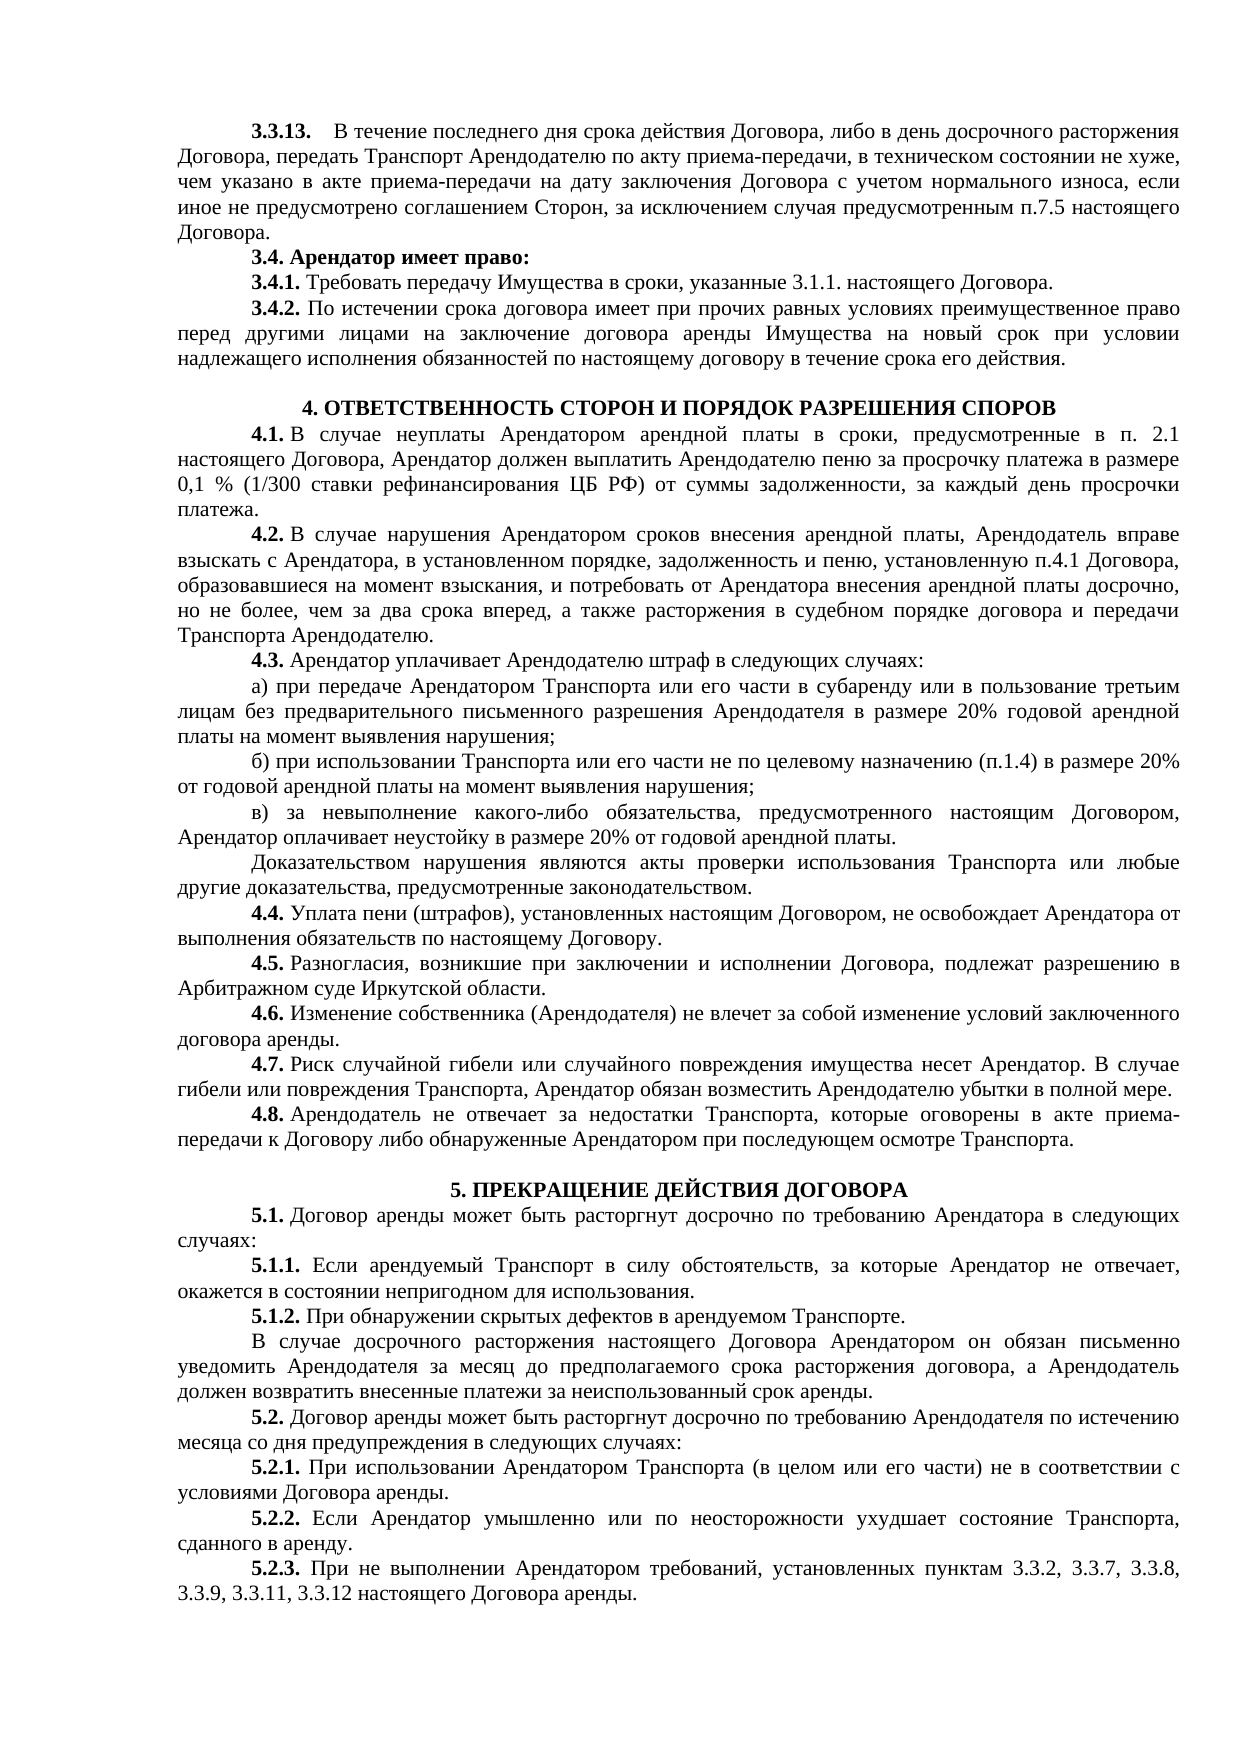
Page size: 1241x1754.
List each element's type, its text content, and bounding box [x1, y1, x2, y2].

list Изменение собственника (Арендодателя) не влечет за собой изменение условий заключенного договора аренды. [177, 1000, 1181, 1051]
text 5.1.1. Если арендуемый Транспорт в силу обстоятельств, за которые Арендатор не отвечает, окажется в состоянии непригодном для использования. [177, 1252, 1181, 1303]
text 3.4.2. По истечении срока договора имеет при прочих равных условиях преимущественное право перед другими лицами на заключение договора аренды Имущества на новый срок при условии надлежащего исполнения обязанностей по настоящему договору в течение срока его действия. [177, 294, 1181, 370]
text 5.2.3. При не выполнении Арендатором требований, установленных пунктам 3.3.2, 3.3.7, 3.3.8, 3.3.9, 3.3.11, 3.3.12 настоящего Договора аренды. [177, 1555, 1181, 1605]
list Арендодатель не отвечает за недостатки Транспорта, которые оговорены в акте приема-передачи к Договору либо обнаруженные Арендатором при последующем осмотре Транспорта. [177, 1101, 1181, 1152]
text 3.4.1. Требовать передачу Имущества в сроки, указанные 3.1.1. настоящего Договора. [177, 269, 1181, 294]
text 4. ОТВЕТСТВЕННОСТЬ СТОРОН И ПОРЯДОК РАЗРЕШЕНИЯ СПОРОВ [177, 395, 1181, 421]
text 4.3. Арендатор уплачивает Арендодателю штраф в следующих случаях: [177, 647, 1181, 673]
text 5.2.1. При использовании Арендатором Транспорта (в целом или его части) не в соответствии с условиями Договора аренды. [177, 1454, 1181, 1504]
text 5.1.2. При обнаружении скрытых дефектов в арендуемом Транспорте. [177, 1303, 1181, 1328]
text 5.2. Договор аренды может быть расторгнут досрочно по требованию Арендодателя по истечению месяца со дня предупреждения в следующих случаях: [177, 1404, 1181, 1454]
text 3.4. Арендатор имеет право: [177, 244, 1181, 269]
text 5. ПРЕКРАЩЕНИЕ ДЕЙСТВИЯ ДОГОВОРА [177, 1177, 1181, 1202]
text в) за невыполнение какого-либо обязательства, предусмотренного настоящим Договором, Арендатор оплачивает неустойку в размере 20% от годовой арендной платы. [177, 799, 1181, 849]
text В случае досрочного расторжения настоящего Договора Арендатором он обязан письменно уведомить Арендодателя за месяц до предполагаемого срока расторжения договора, а Арендодатель должен возвратить внесенные платежи за неиспользованный срок аренды. [177, 1328, 1181, 1404]
list Договор аренды может быть расторгнут досрочно по требованию Арендатора в следующих случаях: [177, 1202, 1181, 1252]
text б) при использовании Транспорта или его части не по целевому назначению (п.1.4) в размере 20% от годовой арендной платы на момент выявления нарушения; [177, 748, 1181, 799]
list Разногласия, возникшие при заключении и исполнении Договора, подлежат разрешению в Арбитражном суде Иркутской области. [177, 950, 1181, 1000]
list Уплата пени (штрафов), установленных настоящим Договором, не освобождает Арендатора от выполнения обязательств по настоящему Договору. [177, 899, 1181, 950]
list В случае неуплаты Арендатором арендной платы в сроки, предусмотренные в п. 2.1 настоящего Договора, Арендатор должен выплатить Арендодателю пеню за просрочку платежа в размере 0,1 % (1/300 ставки рефинансирования ЦБ РФ) от суммы задолженности, за каждый день просрочки платежа. [177, 421, 1181, 521]
list В течение последнего дня срока действия Договора, либо в день досрочного расторжения Договора, передать Транспорт Арендодателю по акту приема-передачи, в техническом состоянии не хуже, чем указано в акте приема-передачи на дату заключения Договора с учетом нормального износа, если иное не предусмотрено соглашением Сторон, за исключением случая предусмотренным п.7.5 настоящего Договора. [177, 118, 1181, 244]
text а) при передаче Арендатором Транспорта или его части в субаренду или в пользование третьим лицам без предварительного письменного разрешения Арендодателя в размере 20% годовой арендной платы на момент выявления нарушения; [177, 673, 1181, 748]
list В случае нарушения Арендатором сроков внесения арендной платы, Арендодатель вправе взыскать с Арендатора, в установленном порядке, задолженность и пеню, установленную п.4.1 Договора, образовавшиеся на момент взыскания, и потребовать от Арендатора внесения арендной платы досрочно, но не более, чем за два срока вперед, а также расторжения в судебном порядке договора и передачи Транспорта Арендодателю. [177, 521, 1181, 647]
list Риск случайной гибели или случайного повреждения имущества несет Арендатор. В случае гибели или повреждения Транспорта, Арендатор обязан возместить Арендодателю убытки в полной мере. [177, 1051, 1181, 1101]
text Доказательством нарушения являются акты проверки использования Транспорта или любые другие доказательства, предусмотренные законодательством. [177, 849, 1181, 899]
text 5.2.2. Если Арендатор умышленно или по неосторожности ухудшает состояние Транспорта, сданного в аренду. [177, 1504, 1181, 1555]
